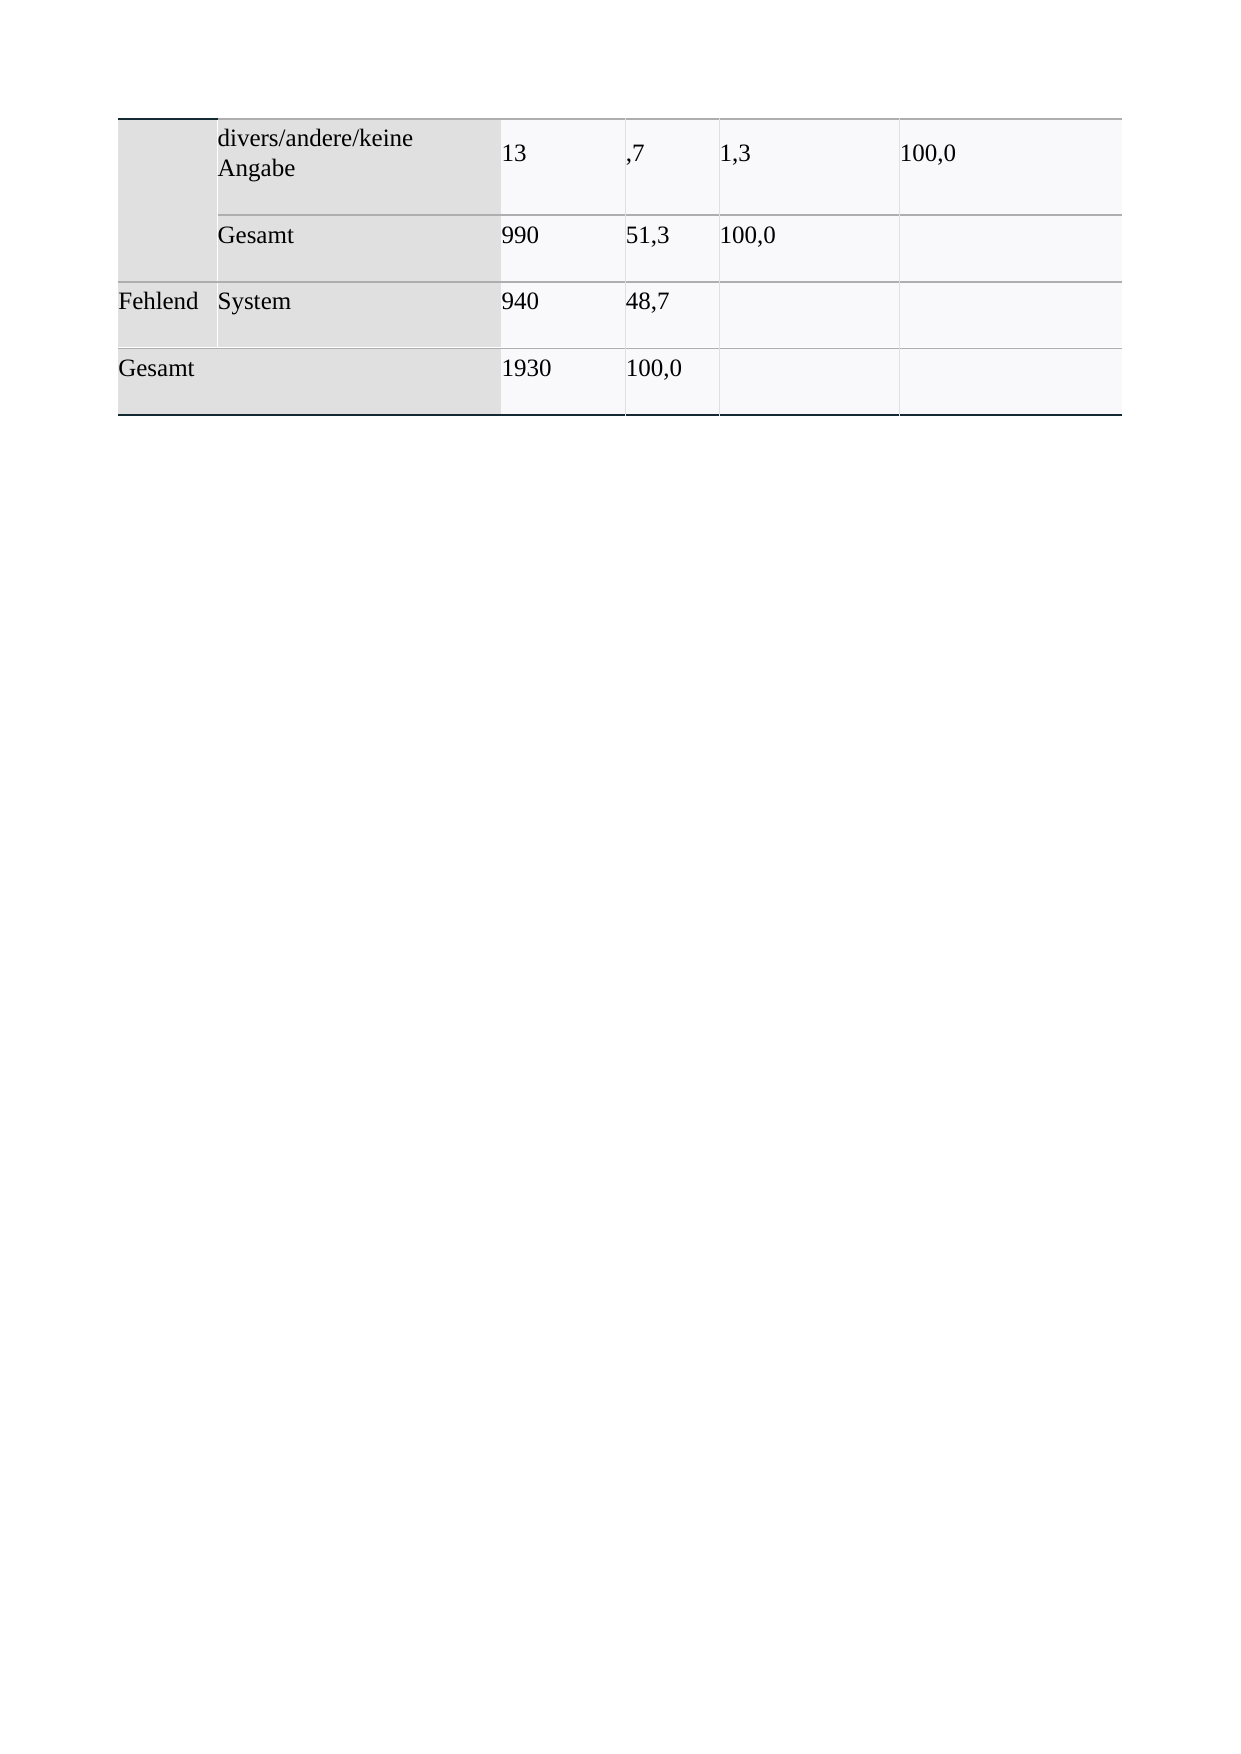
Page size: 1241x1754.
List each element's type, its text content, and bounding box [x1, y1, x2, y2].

table_cell 940 [501, 283, 625, 347]
table_cell 48,7 [626, 283, 719, 347]
table_cell Fehlend [118, 283, 217, 347]
table_cell ,7 [626, 120, 719, 214]
table_cell [900, 349, 1122, 414]
table_cell [900, 216, 1122, 281]
table_cell 1,3 [720, 120, 899, 214]
table_cell System [218, 283, 501, 347]
table_cell 1930 [501, 349, 625, 414]
table_cell 51,3 [626, 216, 719, 281]
table_cell 100,0 [626, 349, 719, 414]
table_cell 13 [501, 120, 625, 214]
table_cell Gesamt [218, 216, 501, 281]
table_cell 990 [501, 216, 625, 281]
table_cell 100,0 [900, 120, 1122, 214]
table_cell [900, 283, 1122, 347]
table_cell [720, 283, 899, 347]
table_cell 100,0 [720, 216, 899, 281]
table_cell divers/andere/keine Angabe [218, 120, 501, 214]
table_cell Gesamt [118, 349, 501, 414]
table_cell [720, 349, 899, 414]
